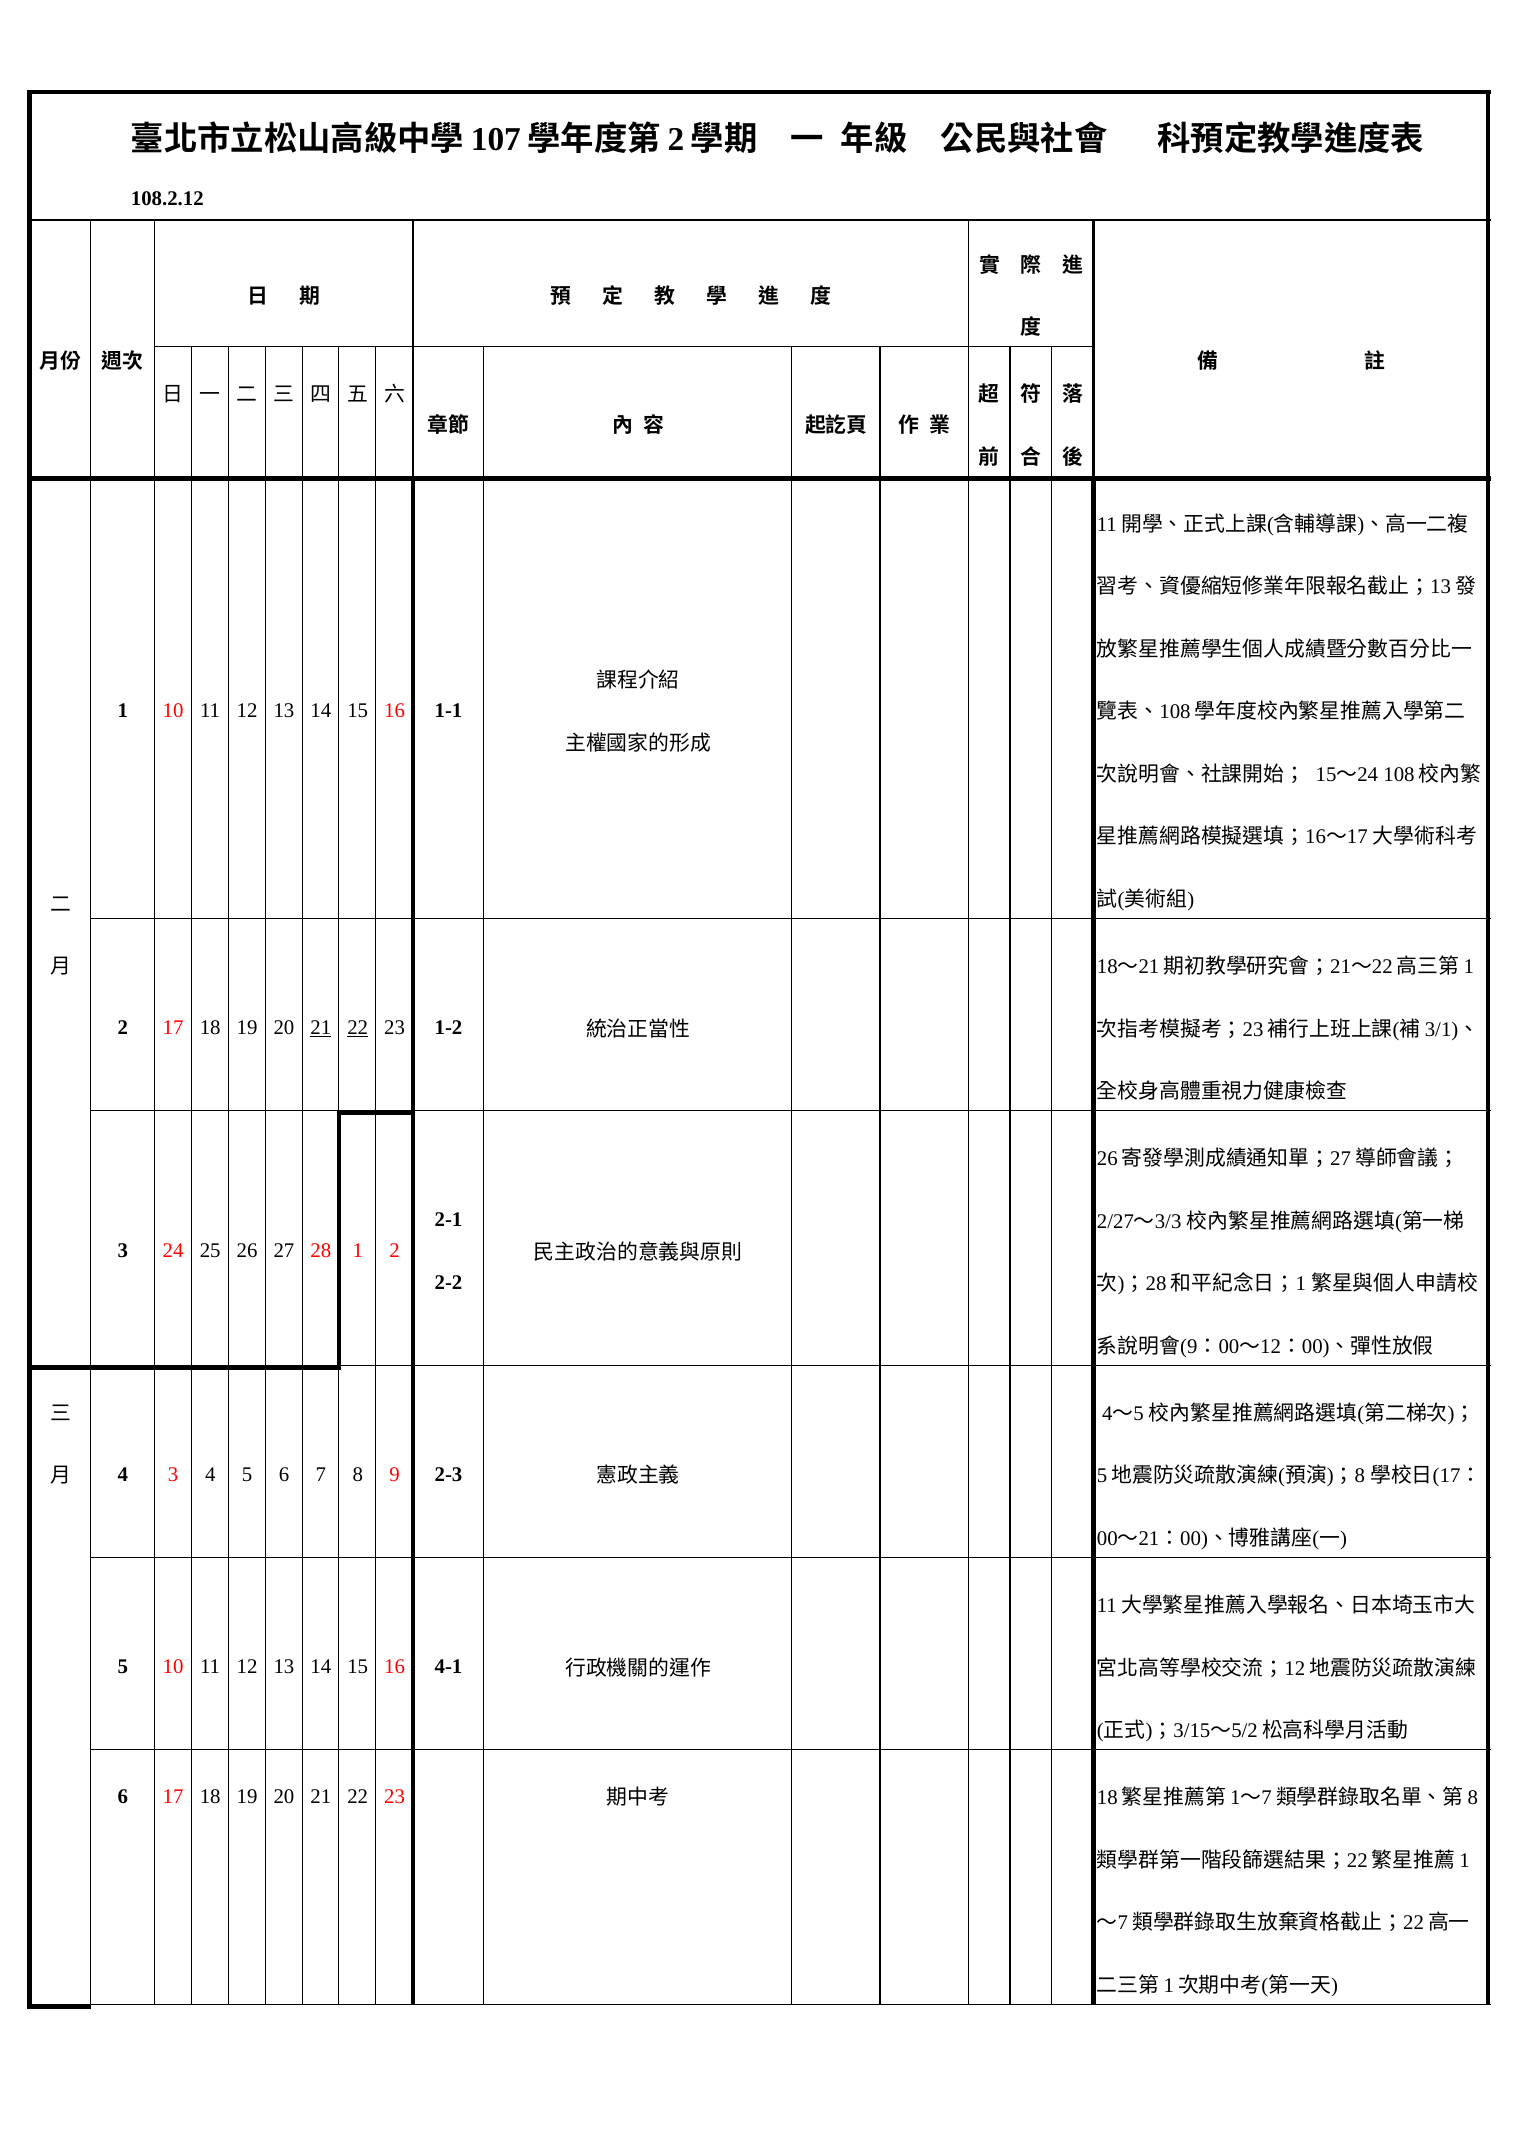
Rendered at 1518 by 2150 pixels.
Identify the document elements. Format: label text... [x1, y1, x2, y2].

table_cell 3 [155, 1370, 191, 1557]
table_cell 16 [376, 1558, 411, 1749]
table_cell 11 [192, 481, 228, 918]
table_cell 1 [91, 481, 154, 918]
table_cell 10 [155, 481, 191, 918]
table_cell 憲政主義 [484, 1366, 791, 1557]
table_cell 週次 [91, 221, 154, 476]
table_cell 4-1 [415, 1558, 483, 1749]
table_cell 18～21期初教學研究會；21～22高三第1次指考模擬考；23補行上班上課(補3/1)、全校身高體重視力健康檢查 [1096, 919, 1486, 1110]
table_cell 二 [229, 347, 265, 476]
table_cell 13 [266, 1558, 302, 1749]
table_cell [1052, 481, 1091, 918]
table_cell 五 [339, 347, 375, 476]
table_cell [792, 1558, 879, 1749]
table_cell [792, 481, 879, 918]
table_cell 14 [303, 1558, 338, 1749]
table_cell 5 [229, 1370, 265, 1557]
table_cell 民主政治的意義與原則 [484, 1111, 791, 1365]
table_cell 11 [192, 1558, 228, 1749]
table_cell 8 [339, 1366, 375, 1557]
table_cell [792, 1111, 879, 1365]
table_cell 26寄發學測成績通知單；27導師會議；2/27～3/3 校內繁星推薦網路選填(第一梯次)；28和平紀念日；1 繁星與個人申請校系說明會(9：00～12：00)、彈性放假 [1096, 1111, 1486, 1365]
table_cell 28 [303, 1111, 337, 1365]
table_cell 7 [303, 1370, 338, 1557]
table_cell 14 [303, 481, 338, 918]
table_cell 六 [376, 347, 412, 476]
table_cell [415, 1750, 483, 2004]
table_cell [1052, 1366, 1091, 1557]
table_cell [1011, 481, 1051, 918]
table_cell 一 [192, 347, 228, 476]
table_cell 課程介紹 主權國家的形成 [484, 481, 791, 918]
table_cell [1052, 919, 1091, 1110]
table_cell 13 [266, 481, 302, 918]
table_cell 19 [229, 919, 265, 1110]
table_cell [1052, 1111, 1091, 1365]
table_cell 符合 [1011, 347, 1051, 476]
table_cell 9 [376, 1366, 411, 1557]
table_cell 內 容 [484, 347, 791, 476]
table_cell 日 期 [155, 221, 412, 346]
table_cell 12 [229, 481, 265, 918]
table_cell 23 [376, 1750, 411, 2004]
table_cell 統治正當性 [484, 919, 791, 1110]
table_cell 12 [229, 1558, 265, 1749]
table_cell [969, 1750, 1009, 2004]
table_cell 2 [376, 1115, 411, 1365]
table_cell 超前 [969, 347, 1009, 476]
table_cell [1052, 1558, 1091, 1749]
table_cell 三 月 [32, 1370, 90, 2004]
table_cell 16 [376, 481, 411, 918]
table_cell 2-3 [415, 1366, 483, 1557]
table_cell [969, 1558, 1009, 1749]
table_cell 三 [266, 347, 302, 476]
table_cell 22 [339, 1750, 375, 2004]
table_cell 6 [91, 1750, 154, 2004]
table_cell 月份 [32, 221, 90, 476]
table_cell 21 [303, 1750, 338, 2004]
table_cell 25 [192, 1111, 228, 1365]
table_cell [792, 1366, 879, 1557]
table_cell 4 [91, 1370, 154, 1557]
table_cell 18 [192, 1750, 228, 2004]
table_cell 4～5 校內繁星推薦網路選填(第二梯次)；5地震防災疏散演練(預演)；8 學校日(17：00～21：00)、博雅講座(一) [1096, 1366, 1486, 1557]
table_cell 2-1 2-2 [415, 1111, 483, 1365]
table_cell 3 [91, 1111, 154, 1365]
table_cell 章節 [414, 347, 483, 476]
table_cell 23 [376, 919, 411, 1110]
table_cell 2 [91, 919, 154, 1110]
table_cell [1052, 1750, 1091, 2004]
table_cell [881, 1366, 968, 1557]
table_cell 15 [339, 481, 375, 918]
table_cell 日 [155, 347, 191, 476]
table_cell 19 [229, 1750, 265, 2004]
table_cell 17 [155, 919, 191, 1110]
table_cell 5 [91, 1558, 154, 1749]
table_cell [881, 1558, 968, 1749]
table_cell 起訖頁 [792, 347, 879, 476]
table_cell 作 業 [881, 347, 968, 476]
table_cell 期中考 [484, 1750, 791, 2004]
table_cell [792, 919, 879, 1110]
table_cell [881, 919, 968, 1110]
table_cell [969, 481, 1009, 918]
table_cell 24 [155, 1111, 191, 1365]
table_cell [1011, 1111, 1051, 1365]
table_cell 實 際 進 度 [969, 221, 1092, 346]
table_cell [969, 1366, 1009, 1557]
table_cell 6 [266, 1370, 302, 1557]
table_cell [881, 1750, 968, 2004]
table_cell 21 [303, 919, 338, 1110]
table_cell [1011, 1558, 1051, 1749]
table_cell [792, 1750, 879, 2004]
table_cell 行政機關的運作 [484, 1558, 791, 1749]
table_cell 10 [155, 1558, 191, 1749]
table_cell 11開學、正式上課(含輔導課)、高一二複習考、資優縮短修業年限報名截止；13發放繁星推薦學生個人成績暨分數百分比一覽表、108學年度校內繁星推薦入學第二次說明會、社課開始； 15～24 108校內繁星推薦網路模擬選填；16～17 大學術科考試(美術組) [1096, 481, 1486, 918]
table_cell 20 [266, 919, 302, 1110]
table_cell 18繁星推薦第1～7類學群錄取名單、第8類學群第一階段篩選結果；22繁星推薦1～7類學群錄取生放棄資格截止；22高一二三第1次期中考(第一天) [1096, 1750, 1486, 2004]
table_cell [881, 1111, 968, 1365]
table_cell 預 定 教 學 進 度 [414, 221, 968, 346]
table_cell 1-2 [415, 919, 483, 1110]
table_cell 1 [341, 1115, 375, 1365]
table_header 臺北市立松山高級中學107學年度第2學期 一 年級 公民與社會 科預定教學進度表 108.2.12 [32, 94, 1486, 219]
table_cell [1011, 1750, 1051, 2004]
table_cell 11大學繁星推薦入學報名、日本埼玉市大宮北高等學校交流；12地震防災疏散演練(正式)；3/15～5/2松高科學月活動 [1096, 1558, 1486, 1749]
table_cell 四 [303, 347, 338, 476]
table_cell 27 [266, 1111, 302, 1365]
table_cell 備 註 [1095, 221, 1486, 476]
table_cell 二 月 [32, 481, 90, 1365]
table_cell 20 [266, 1750, 302, 2004]
table_cell [969, 919, 1009, 1110]
table_cell [1011, 919, 1051, 1110]
table_cell 落後 [1052, 347, 1092, 476]
table_cell [1011, 1366, 1051, 1557]
table_cell 17 [155, 1750, 191, 2004]
table_cell 22 [339, 919, 375, 1110]
table_cell 26 [229, 1111, 265, 1365]
table_cell [881, 481, 968, 918]
table_cell 15 [339, 1558, 375, 1749]
table_cell [969, 1111, 1009, 1365]
table_cell 1-1 [415, 481, 483, 918]
table_cell 4 [192, 1370, 228, 1557]
table_cell 18 [192, 919, 228, 1110]
